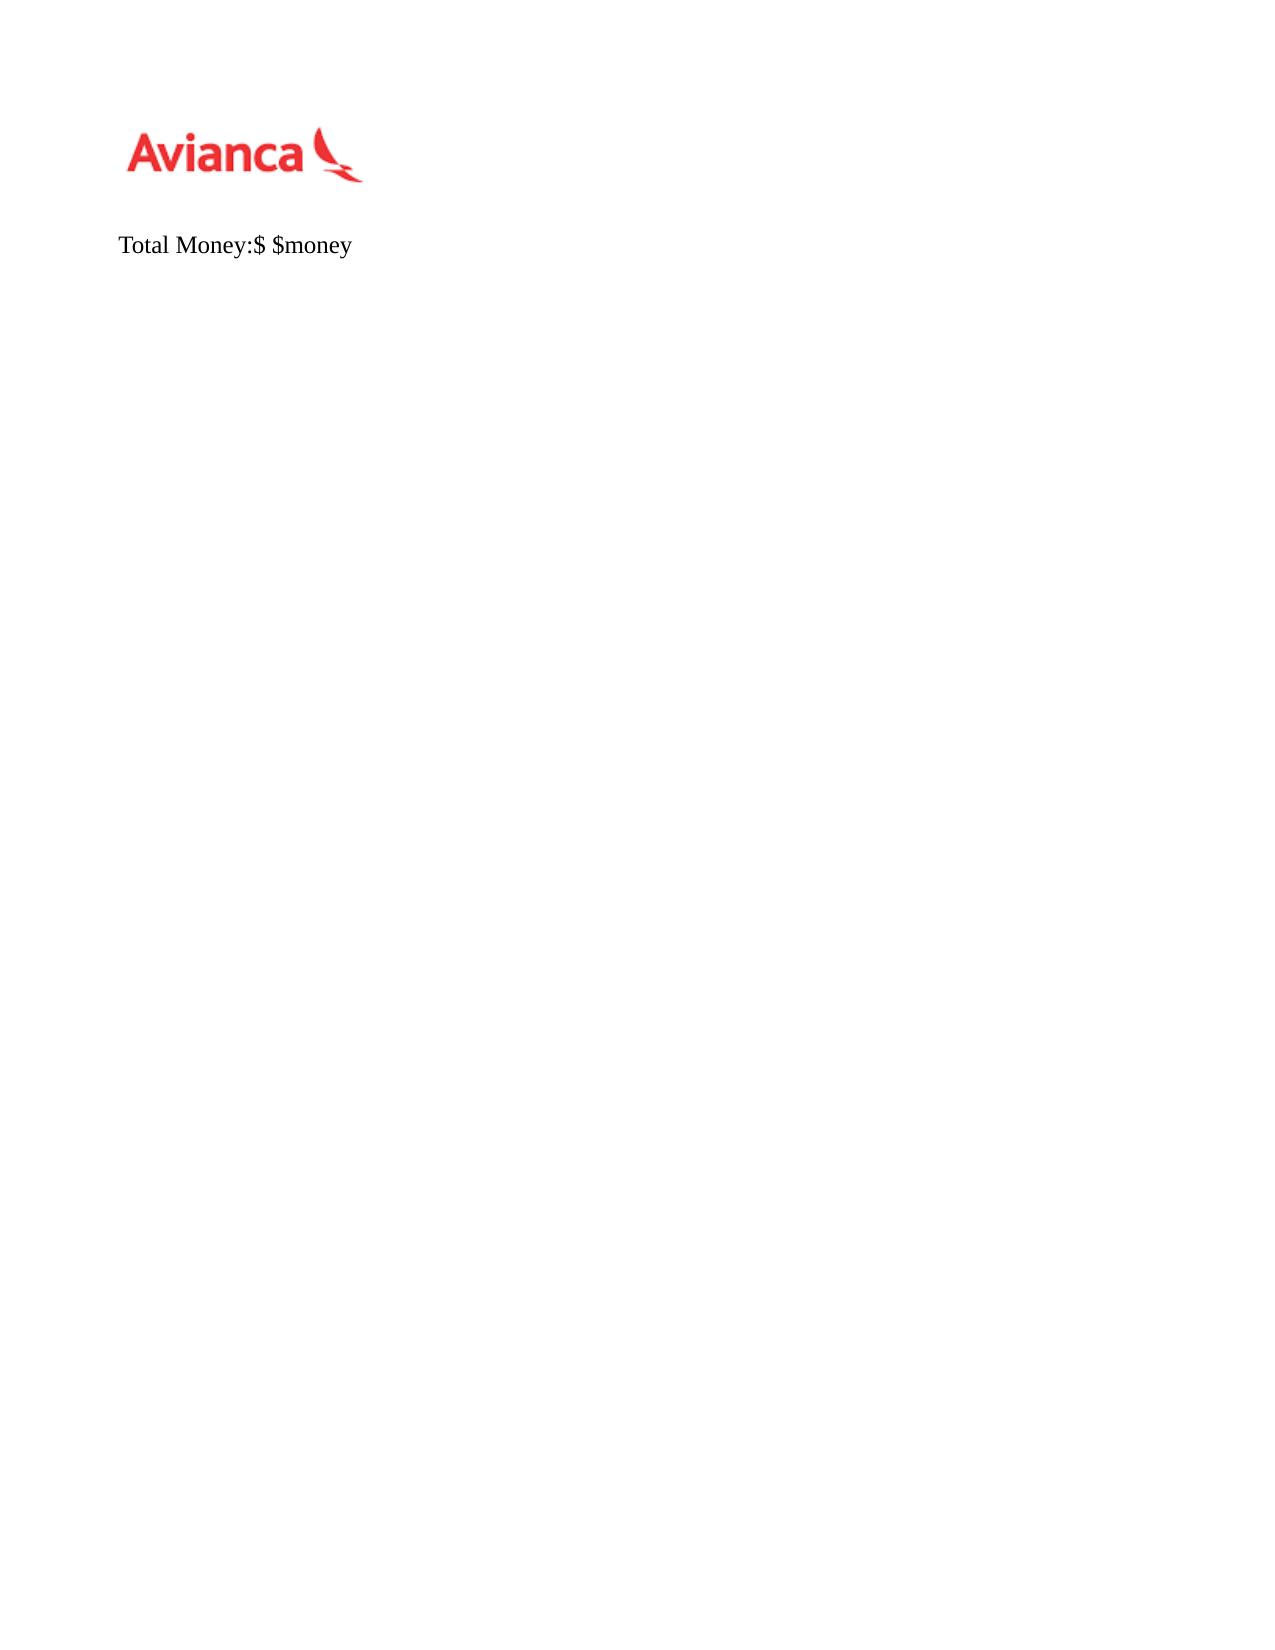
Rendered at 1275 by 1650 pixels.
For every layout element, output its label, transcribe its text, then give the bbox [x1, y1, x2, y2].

text Total Money:$ $money [118, 230, 1157, 258]
picture [119, 119, 364, 200]
